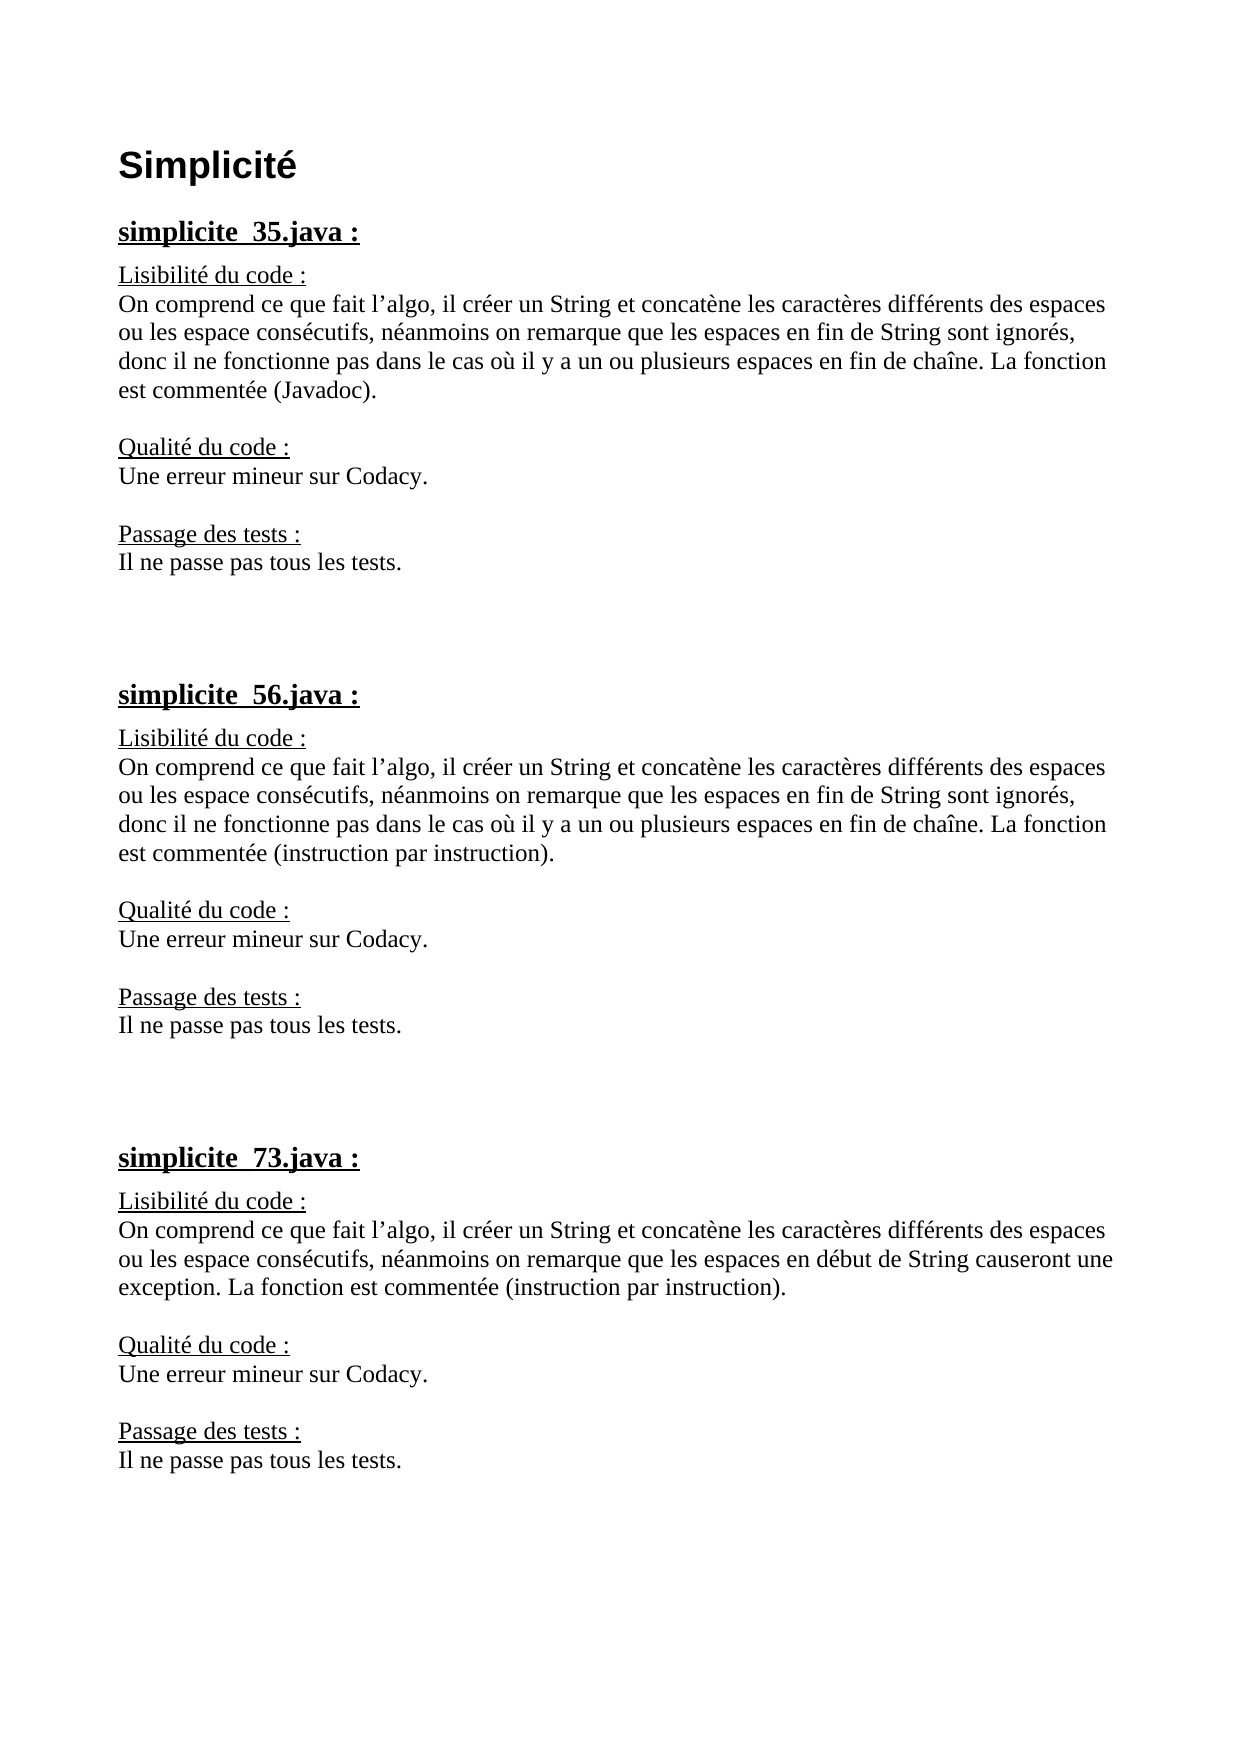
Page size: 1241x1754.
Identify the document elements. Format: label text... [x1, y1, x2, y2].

text Lisibilité du code : [118, 723, 1122, 752]
subtitle simplicite_35.java : [118, 214, 1122, 247]
text Une erreur mineur sur Codacy. [118, 1359, 1122, 1387]
text Lisibilité du code : [118, 260, 1122, 289]
subtitle simplicite_73.java : [118, 1140, 1122, 1174]
text Passage des tests : Il ne passe pas tous les tests. [118, 519, 1122, 576]
text Qualité du code : [118, 896, 1122, 924]
text On comprend ce que fait l’algo, il créer un String et concatène les caractères différents des espaces ou les espace consécutifs, néanmoins on remarque que les espaces en fin de String sont ignorés, donc il ne fonctionne pas dans le cas où il y a un ou plusieurs espaces en fin de chaîne. La fonction est commentée (Javadoc). [118, 289, 1122, 404]
subtitle Simplicité [118, 143, 1122, 187]
text Passage des tests : Il ne passe pas tous les tests. [118, 1416, 1122, 1474]
text Lisibilité du code : [118, 1186, 1122, 1215]
text Une erreur mineur sur Codacy. [118, 461, 1122, 490]
text Qualité du code : [118, 1330, 1122, 1359]
subtitle simplicite_56.java : [118, 677, 1122, 711]
text Qualité du code : [118, 432, 1122, 461]
text On comprend ce que fait l’algo, il créer un String et concatène les caractères différents des espaces ou les espace consécutifs, néanmoins on remarque que les espaces en fin de String sont ignorés, donc il ne fonctionne pas dans le cas où il y a un ou plusieurs espaces en fin de chaîne. La fonction est commentée (instruction par instruction). [118, 752, 1122, 867]
text Passage des tests : Il ne passe pas tous les tests. [118, 982, 1122, 1039]
text On comprend ce que fait l’algo, il créer un String et concatène les caractères différents des espaces ou les espace consécutifs, néanmoins on remarque que les espaces en début de String causeront une exception. La fonction est commentée (instruction par instruction). [118, 1215, 1122, 1301]
text Une erreur mineur sur Codacy. [118, 924, 1122, 953]
